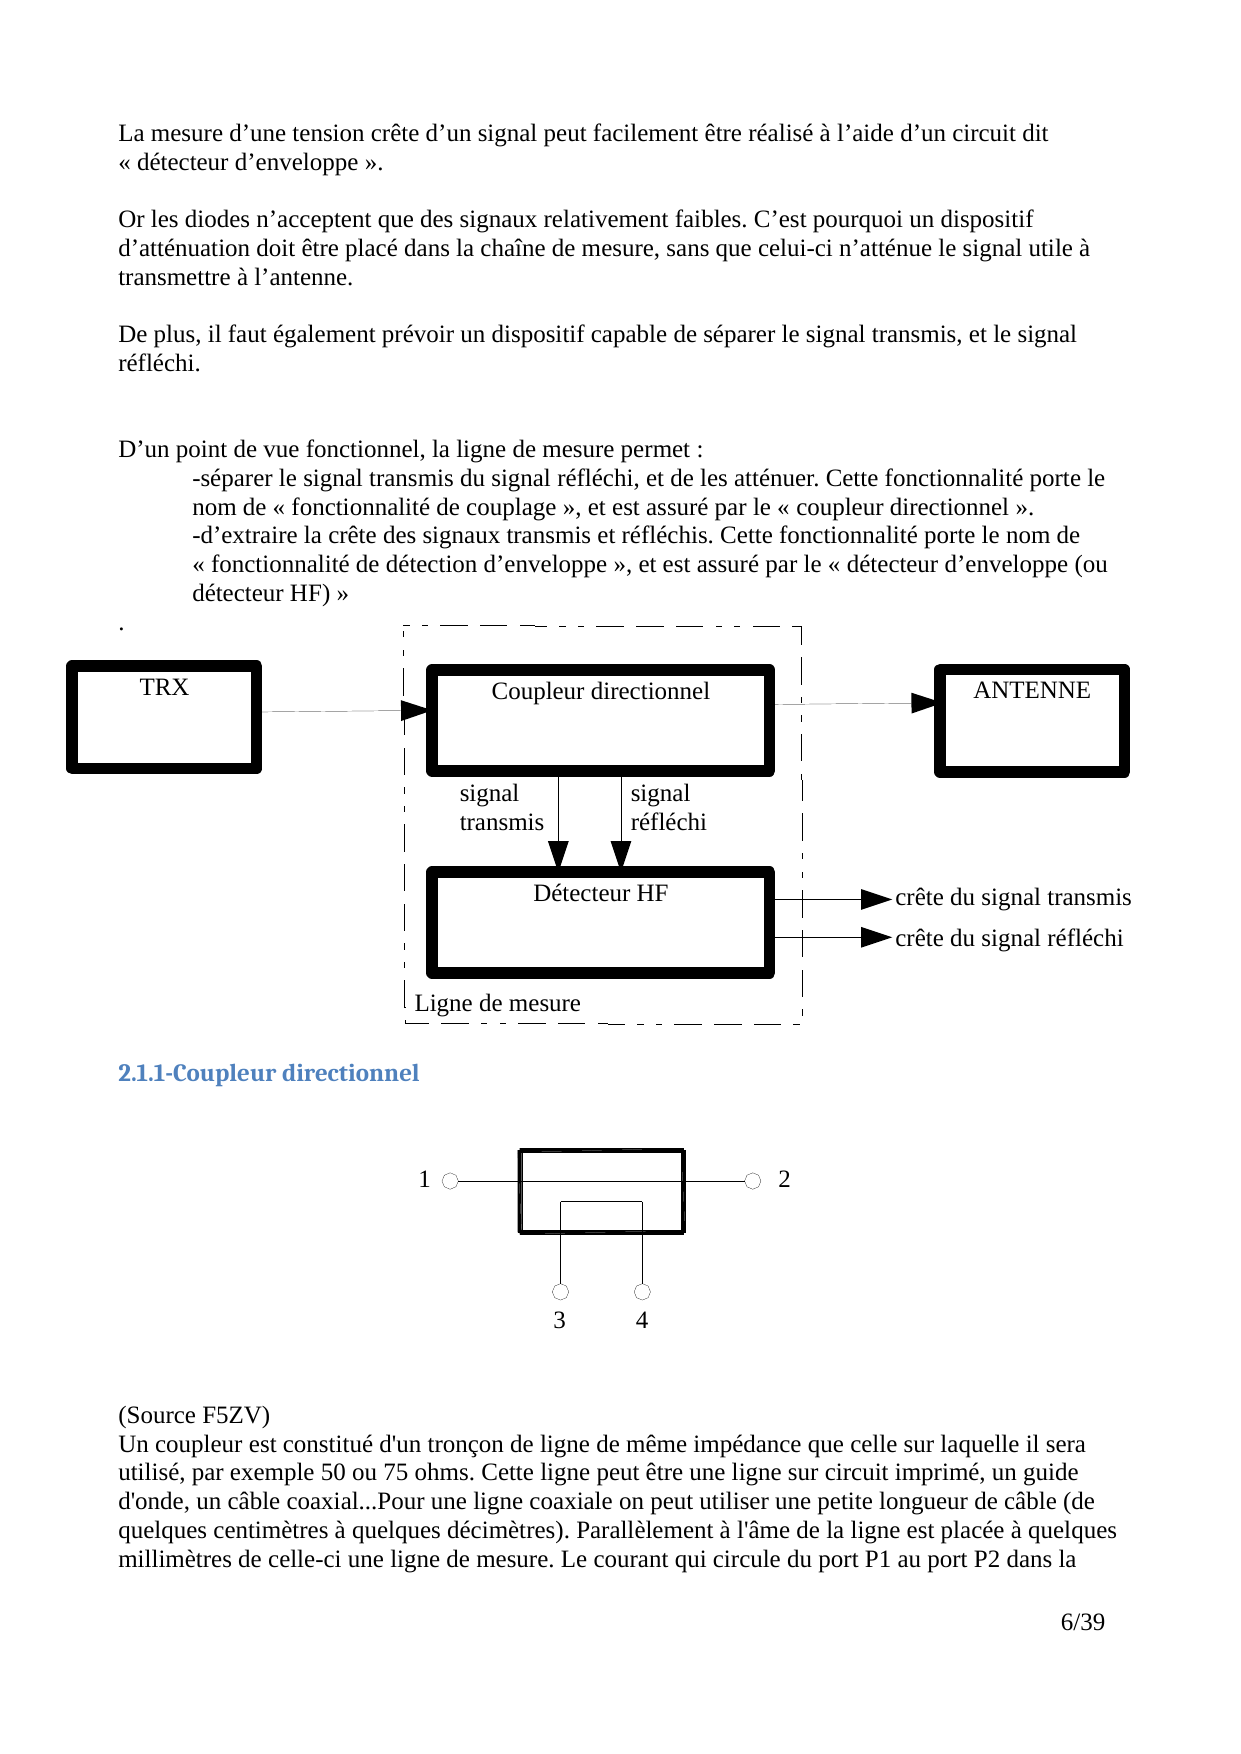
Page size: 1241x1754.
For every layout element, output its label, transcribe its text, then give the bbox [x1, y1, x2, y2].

text -d’extraire la crête des signaux transmis et réfléchis. Cette fonctionnalité porte le nom de « fonctionnalité de détection d’enveloppe », et est assuré par le « détecteur d’enveloppe (ou détecteur HF) » [118, 521, 1122, 607]
text (Source F5ZV) [118, 1400, 1122, 1429]
text La mesure d’une tension crête d’un signal peut facilement être réalisé à l’aide d’un circuit dit « détecteur d’enveloppe ». [118, 118, 1122, 176]
text -séparer le signal transmis du signal réfléchi, et de les atténuer. Cette fonctionnalité porte le nom de « fonctionnalité de couplage », et est assuré par le « coupleur directionnel ». [118, 463, 1122, 521]
text Un coupleur est constitué d'un tronçon de ligne de même impédance que celle sur laquelle il sera utilisé, par exemple 50 ou 75 ohms. Cette ligne peut être une ligne sur circuit imprimé, un guide d'onde, un câble coaxial...Pour une ligne coaxiale on peut utiliser une petite longueur de câble (de quelques centimètres à quelques décimètres). Parallèlement à l'âme de la ligne est placée à quelques millimètres de celle-ci une ligne de mesure. Le courant qui circule du port P1 au port P2 dans la [118, 1429, 1122, 1572]
text De plus, il faut également prévoir un dispositif capable de séparer le signal transmis, et le signal réfléchi. [118, 319, 1122, 377]
text D’un point de vue fonctionnel, la ligne de mesure permet : [118, 434, 1122, 463]
text . [118, 607, 1122, 636]
text Or les diodes n’acceptent que des signaux relativement faibles. C’est pourquoi un dispositif d’atténuation doit être placé dans la chaîne de mesure, sans que celui-ci n’atténue le signal utile à transmettre à l’antenne. [118, 204, 1122, 291]
subtitle 2.1.1-Coupleur directionnel [118, 1059, 1122, 1088]
